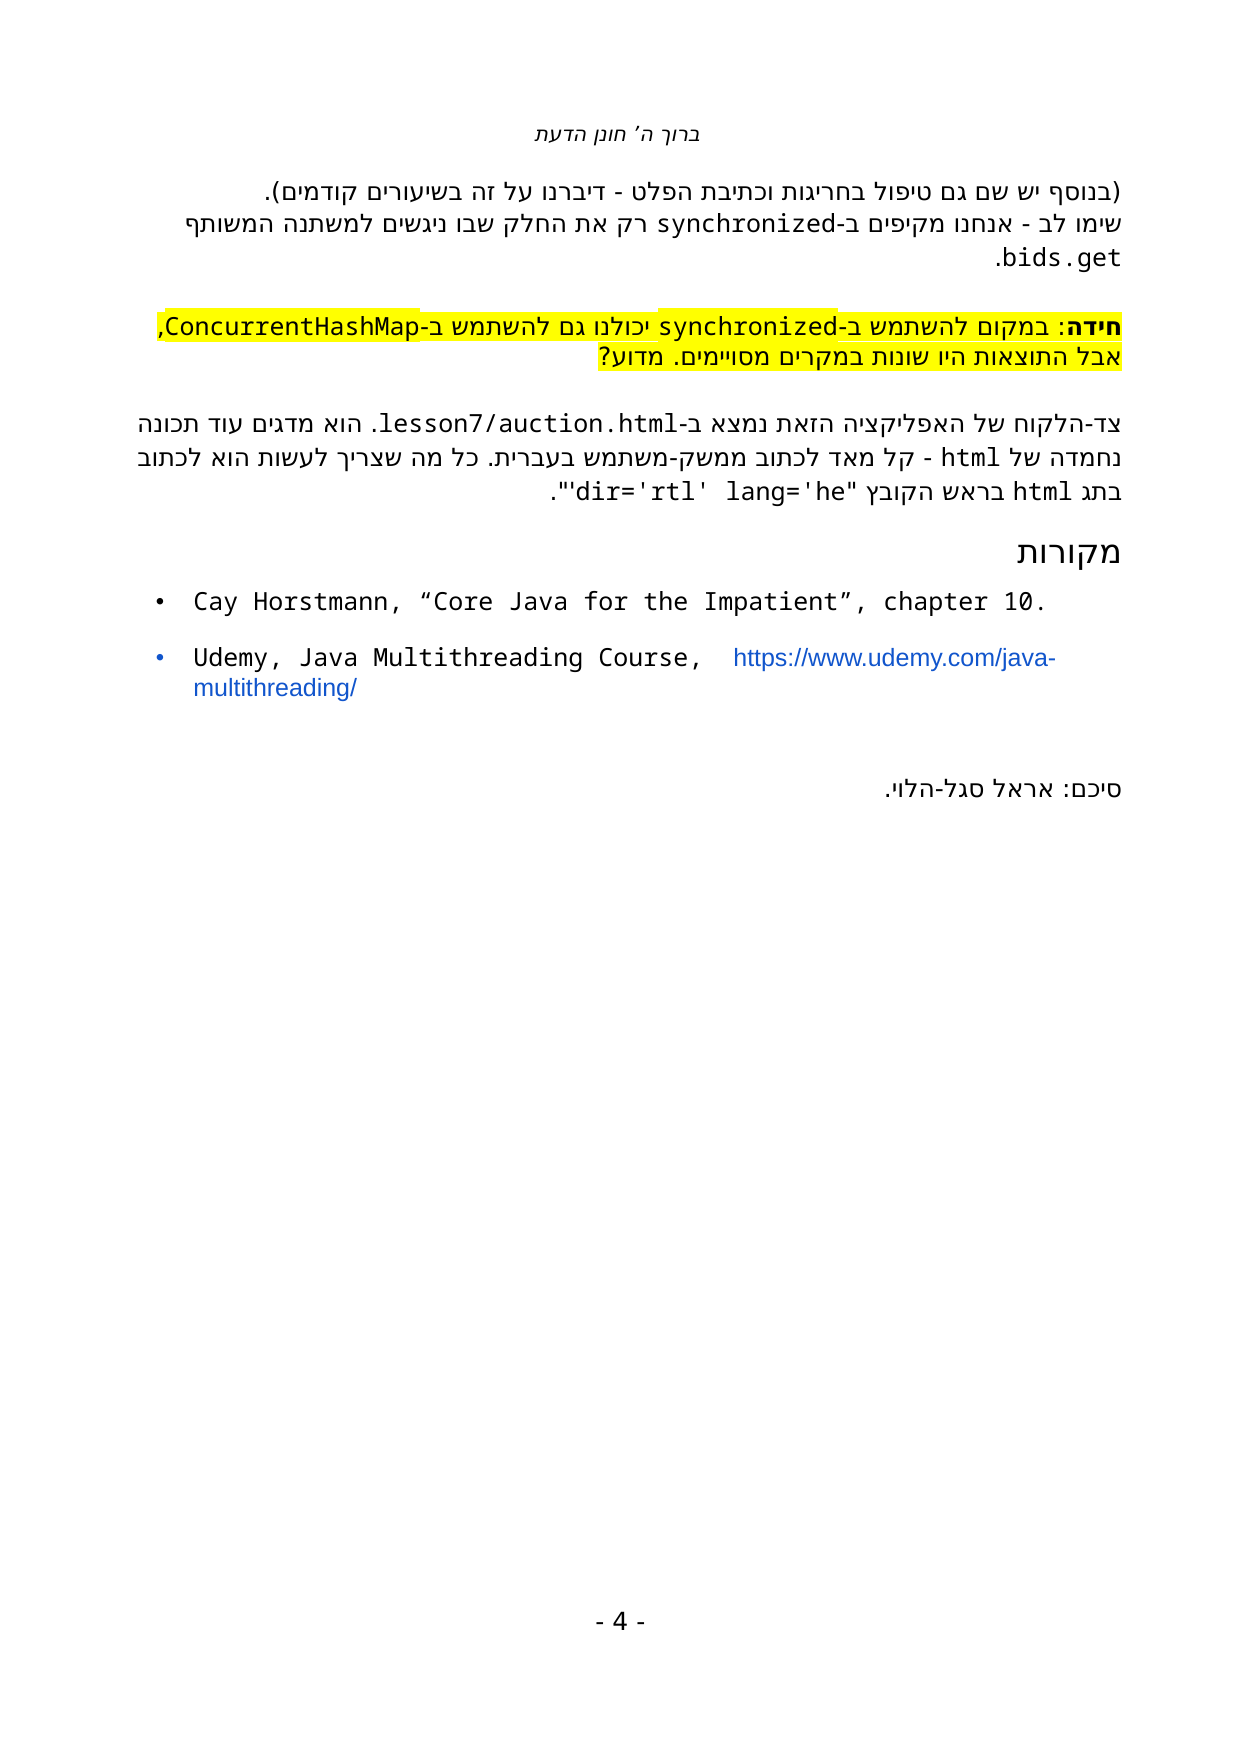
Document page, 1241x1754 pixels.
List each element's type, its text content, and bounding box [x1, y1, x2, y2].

text חידה: במקום להשתמש ב-synchronized יכולנו גם להשתמש ב-ConcurrentHashMap, אבל התוצאות היו שונות במקרים מסויימים. מדוע? [118, 308, 1122, 371]
subtitle מקורות [118, 533, 1122, 571]
list Udemy, Java Multithreading Course, https://www.udemy.com/java-multithreading/ [156, 639, 1122, 702]
list Cay Horstmann, “Core Java for the Impatient”, chapter 10. [156, 584, 1122, 618]
text (בנוסף יש שם גם טיפול בחריגות וכתיבת הפלט - דיברנו על זה בשיעורים קודמים). [118, 177, 1122, 206]
text צד-הלקוח של האפליקציה הזאת נמצא ב-lesson7/auction.html. הוא מדגים עוד תכונה נחמדה של html - קל מאד לכתוב ממשק-משתמש בעברית. כל מה שצריך לעשות הוא לכתוב בתג html בראש הקובץ "dir='rtl' lang='he'". [118, 405, 1122, 508]
text שימו לב - אנחנו מקיפים ב-synchronized רק את החלק שבו ניגשים למשתנה המשותף bids.get. [118, 206, 1122, 274]
text סיכם: אראל סגל-הלוי. [118, 774, 1122, 803]
